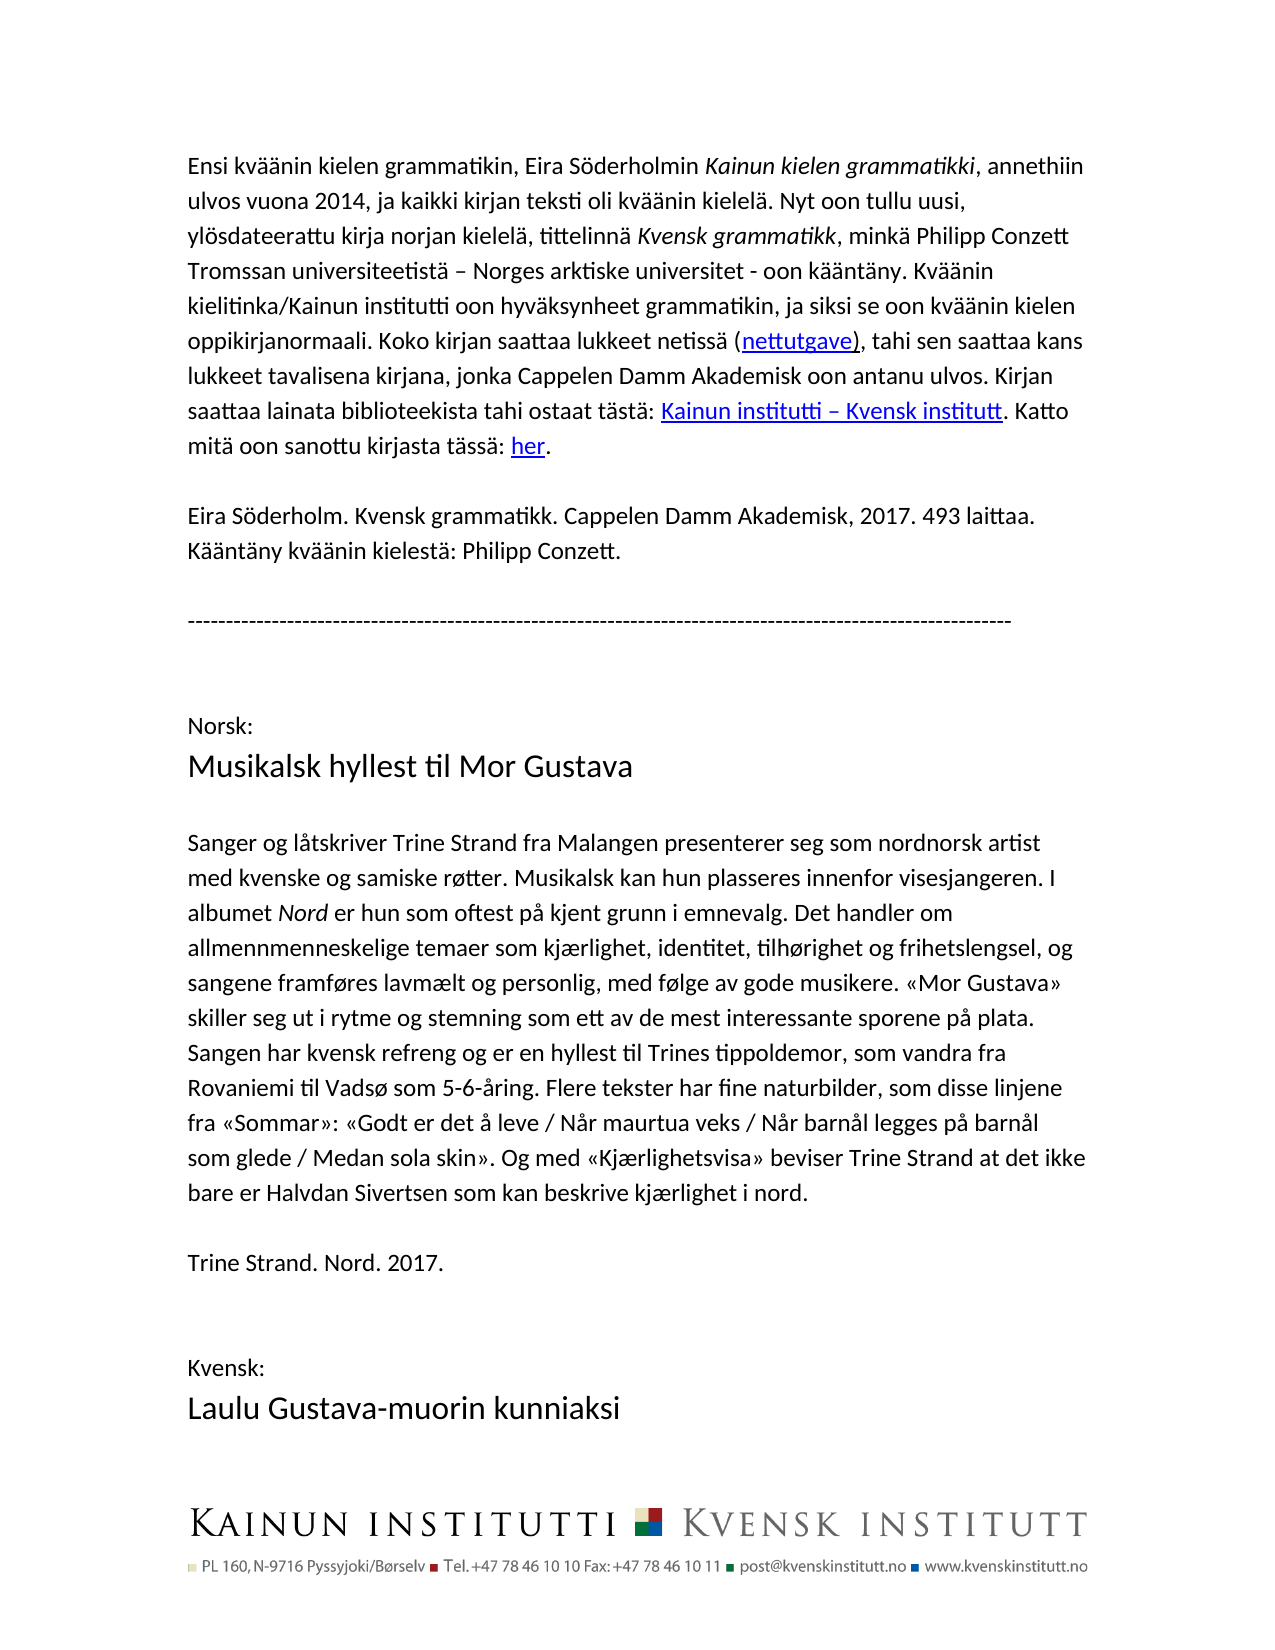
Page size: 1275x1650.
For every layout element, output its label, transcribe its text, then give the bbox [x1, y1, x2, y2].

picture [187, 1508, 1088, 1577]
text Kvensk: [187, 1352, 1087, 1382]
text Sanger og låtskriver Trine Strand fra Malangen presenterer seg som nordnorsk artist med kvenske og samiske røtter. Musikalsk kan hun plasseres innenfor visesjangeren. I albumet Nord er hun som oftest på kjent grunn i emnevalg. Det handler om allmennmenneskelige temaer som kjærlighet, identitet, tilhørighet og frihetslengsel, og sangene framføres lavmælt og personlig, med følge av gode musikere. «Mor Gustava» skiller seg ut i rytme og stemning som ett av de mest interessante sporene på plata. Sangen har kvensk refreng og er en hyllest til Trines tippoldemor, som vandra fra Rovaniemi til Vadsø som 5-6-åring. Flere tekster har fine naturbilder, som disse linjene fra «Sommar»: «Godt er det å leve / Når maurtua veks / Når barnål legges på barnål som glede / Medan sola skin». Og med «Kjærlighetsvisa» beviser Trine Strand at det ikke bare er Halvdan Sivertsen som kan beskrive kjærlighet i nord. [187, 827, 1087, 1207]
text Laulu Gustava-muorin kunniaksi [187, 1387, 1087, 1427]
text ------------------------------------------------------------------------------------------------------------ [187, 605, 1087, 636]
text Eira Söderholm. Kvensk grammatikk. Cappelen Damm Akademisk, 2017. 493 laittaa. Kääntäny kväänin kielestä: Philipp Conzett. [187, 500, 1087, 566]
text Musikalsk hyllest til Mor Gustava [187, 745, 1087, 786]
text Trine Strand. Nord. 2017. [187, 1247, 1087, 1277]
text Ensi kväänin kielen grammatikin, Eira Söderholmin Kainun kielen grammatikki, annethiin ulvos vuona 2014, ja kaikki kirjan teksti oli kväänin kielelä. Nyt oon tullu uusi, ylösdateerattu kirja norjan kielelä, tittelinnä Kvensk grammatikk, minkä Philipp Conzett Tromssan universiteetistä – Norges arktiske universitet - oon kääntäny. Kväänin kielitinka/Kainun institutti oon hyväksynheet grammatikin, ja siksi se oon kväänin kielen oppikirjanormaali. Koko kirjan saattaa lukkeet netissä (nettutgave), tahi sen saattaa kans lukkeet tavalisena kirjana, jonka Cappelen Damm Akademisk oon antanu ulvos. Kirjan saattaa lainata biblioteekista tahi ostaat tästä: Kainun institutti – Kvensk institutt. Katto mitä oon sanottu kirjasta tässä: her. [187, 150, 1087, 461]
text Norsk: [187, 710, 1087, 741]
